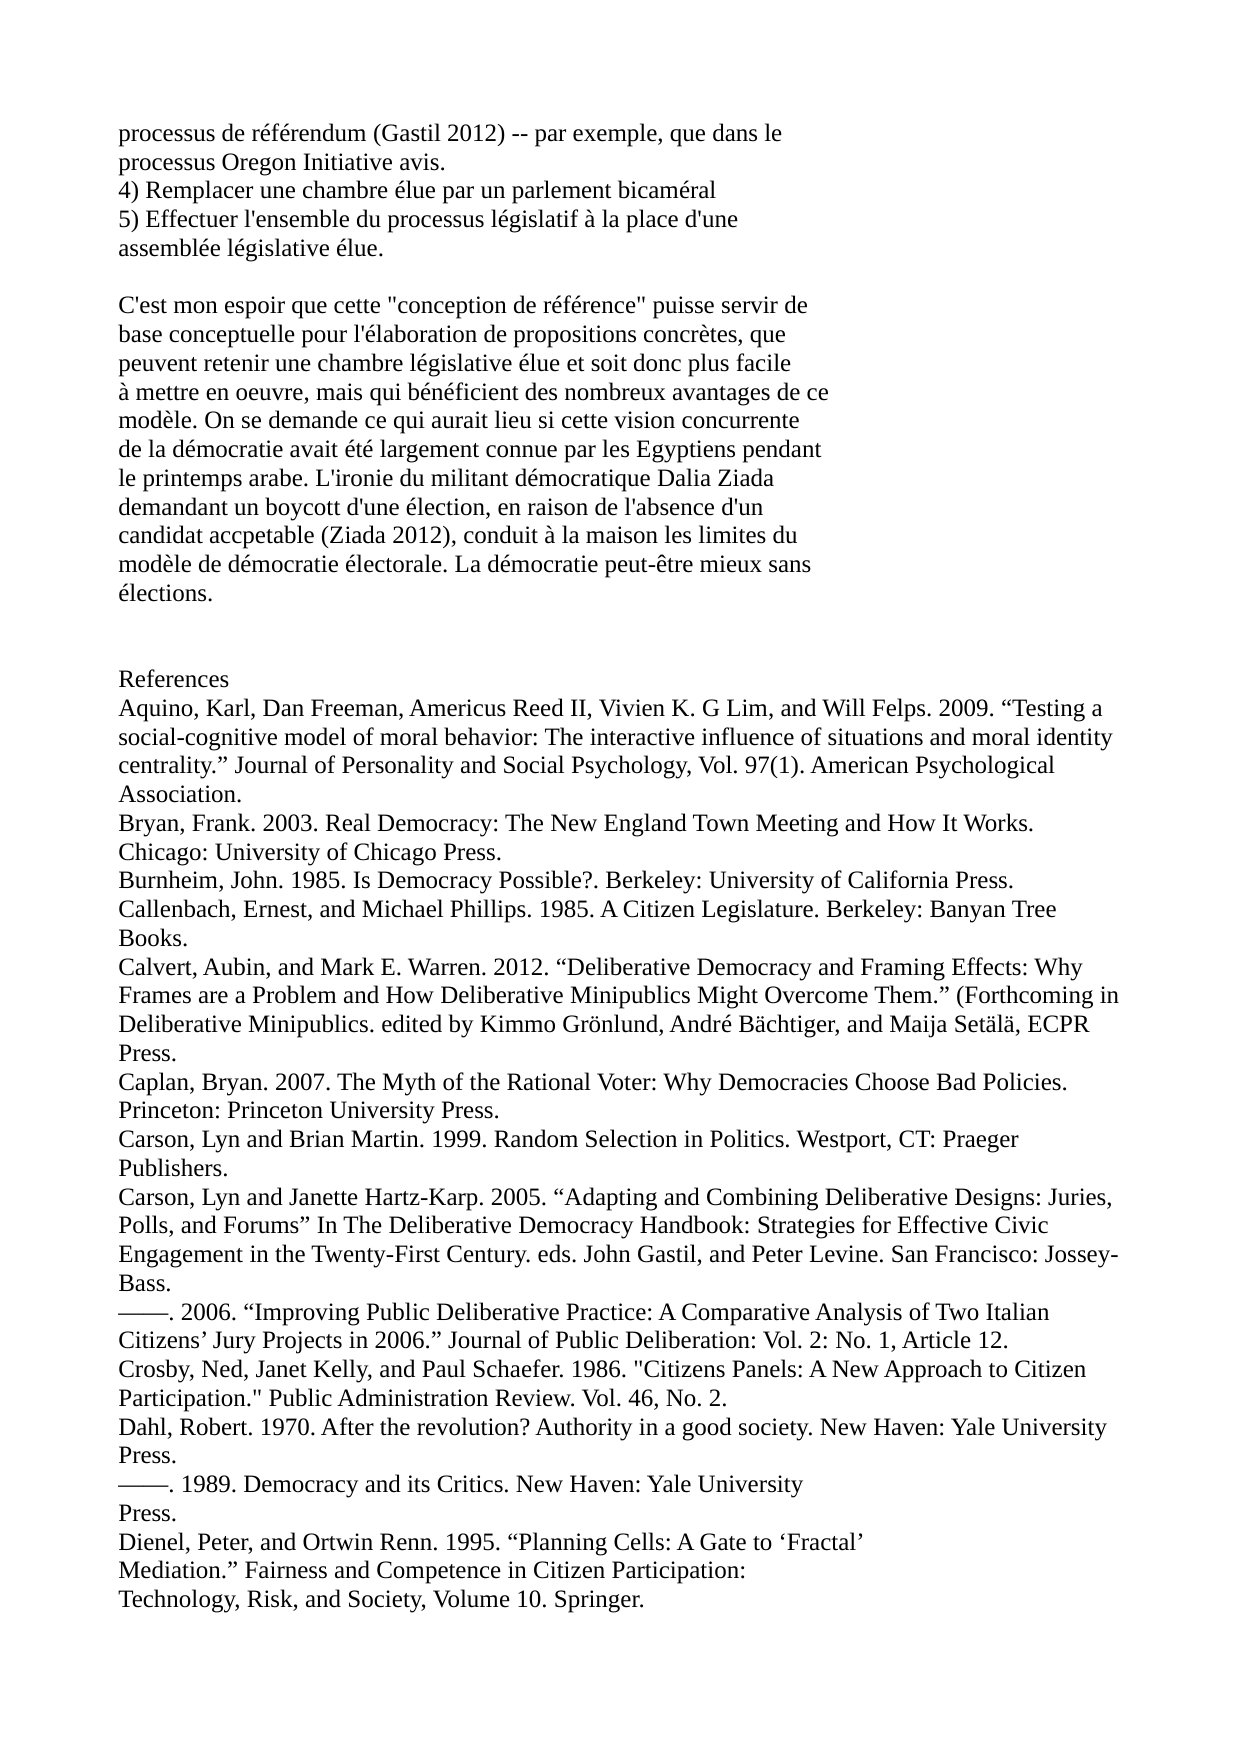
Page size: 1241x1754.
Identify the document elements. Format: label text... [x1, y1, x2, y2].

text modèle. On se demande ce qui aurait lieu si cette vision concurrente [118, 406, 1122, 434]
text processus Oregon Initiative avis. [118, 147, 1122, 176]
text le printemps arabe. L'ironie du militant démocratique Dalia Ziada [118, 463, 1122, 492]
text Technology, Risk, and Society, Volume 10. Springer. [118, 1584, 1122, 1613]
text C'est mon espoir que cette "conception de référence" puisse servir de [118, 291, 1122, 319]
text à mettre en oeuvre, mais qui bénéficient des nombreux avantages de ce [118, 377, 1122, 406]
text Press. [118, 1498, 1122, 1527]
text Dahl, Robert. 1970. After the revolution? Authority in a good society. New Haven: Yale University Press. [118, 1412, 1122, 1469]
text assemblée législative élue. [118, 233, 1122, 262]
text Burnheim, John. 1985. Is Democracy Possible?. Berkeley: University of California Press. [118, 866, 1122, 894]
text Bryan, Frank. 2003. Real Democracy: The New England Town Meeting and How It Works. Chicago: University of Chicago Press. [118, 808, 1122, 866]
text peuvent retenir une chambre législative élue et soit donc plus facile [118, 348, 1122, 377]
text élections. [118, 578, 1122, 607]
text ——. 2006. “Improving Public Deliberative Practice: A Comparative Analysis of Two Italian Citizens’ Jury Projects in 2006.” Journal of Public Deliberation: Vol. 2: No. 1, Article 12. [118, 1297, 1122, 1354]
text de la démocratie avait été largement connue par les Egyptiens pendant [118, 434, 1122, 463]
text processus de référendum (Gastil 2012) -- par exemple, que dans le [118, 118, 1122, 147]
text References [118, 664, 1122, 693]
text candidat accpetable (Ziada 2012), conduit à la maison les limites du [118, 521, 1122, 549]
text 5) Effectuer l'ensemble du processus législatif à la place d'une [118, 204, 1122, 233]
text Dienel, Peter, and Ortwin Renn. 1995. “Planning Cells: A Gate to ‘Fractal’ [118, 1527, 1122, 1556]
text Calvert, Aubin, and Mark E. Warren. 2012. “Deliberative Democracy and Framing Effects: Why Frames are a Problem and How Deliberative Minipublics Might Overcome Them.” (Forthcoming in Deliberative Minipublics. edited by Kimmo Grönlund, André Bächtiger, and Maija Setälä, ECPR Press. [118, 952, 1122, 1067]
text 4) Remplacer une chambre élue par un parlement bicaméral [118, 176, 1122, 204]
text modèle de démocratie électorale. La démocratie peut-être mieux sans [118, 549, 1122, 578]
text Carson, Lyn and Brian Martin. 1999. Random Selection in Politics. Westport, CT: Praeger Publishers. [118, 1124, 1122, 1182]
text Carson, Lyn and Janette Hartz-Karp. 2005. “Adapting and Combining Deliberative Designs: Juries, Polls, and Forums” In The Deliberative Democracy Handbook: Strategies for Effective Civic Engagement in the Twenty-First Century. eds. John Gastil, and Peter Levine. San Francisco: Jossey-Bass. [118, 1182, 1122, 1297]
text ——. 1989. Democracy and its Critics. New Haven: Yale University [118, 1469, 1122, 1498]
text Callenbach, Ernest, and Michael Phillips. 1985. A Citizen Legislature. Berkeley: Banyan Tree Books. [118, 894, 1122, 952]
text Caplan, Bryan. 2007. The Myth of the Rational Voter: Why Democracies Choose Bad Policies. Princeton: Princeton University Press. [118, 1067, 1122, 1124]
text Mediation.” Fairness and Competence in Citizen Participation: [118, 1556, 1122, 1584]
text Crosby, Ned, Janet Kelly, and Paul Schaefer. 1986. "Citizens Panels: A New Approach to Citizen Participation." Public Administration Review. Vol. 46, No. 2. [118, 1354, 1122, 1412]
text base conceptuelle pour l'élaboration de propositions concrètes, que [118, 319, 1122, 348]
text Aquino, Karl, Dan Freeman, Americus Reed II, Vivien K. G Lim, and Will Felps. 2009. “Testing a social-cognitive model of moral behavior: The interactive influence of situations and moral identity centrality.” Journal of Personality and Social Psychology, Vol. 97(1). American Psychological Association. [118, 693, 1122, 808]
text demandant un boycott d'une élection, en raison de l'absence d'un [118, 492, 1122, 521]
